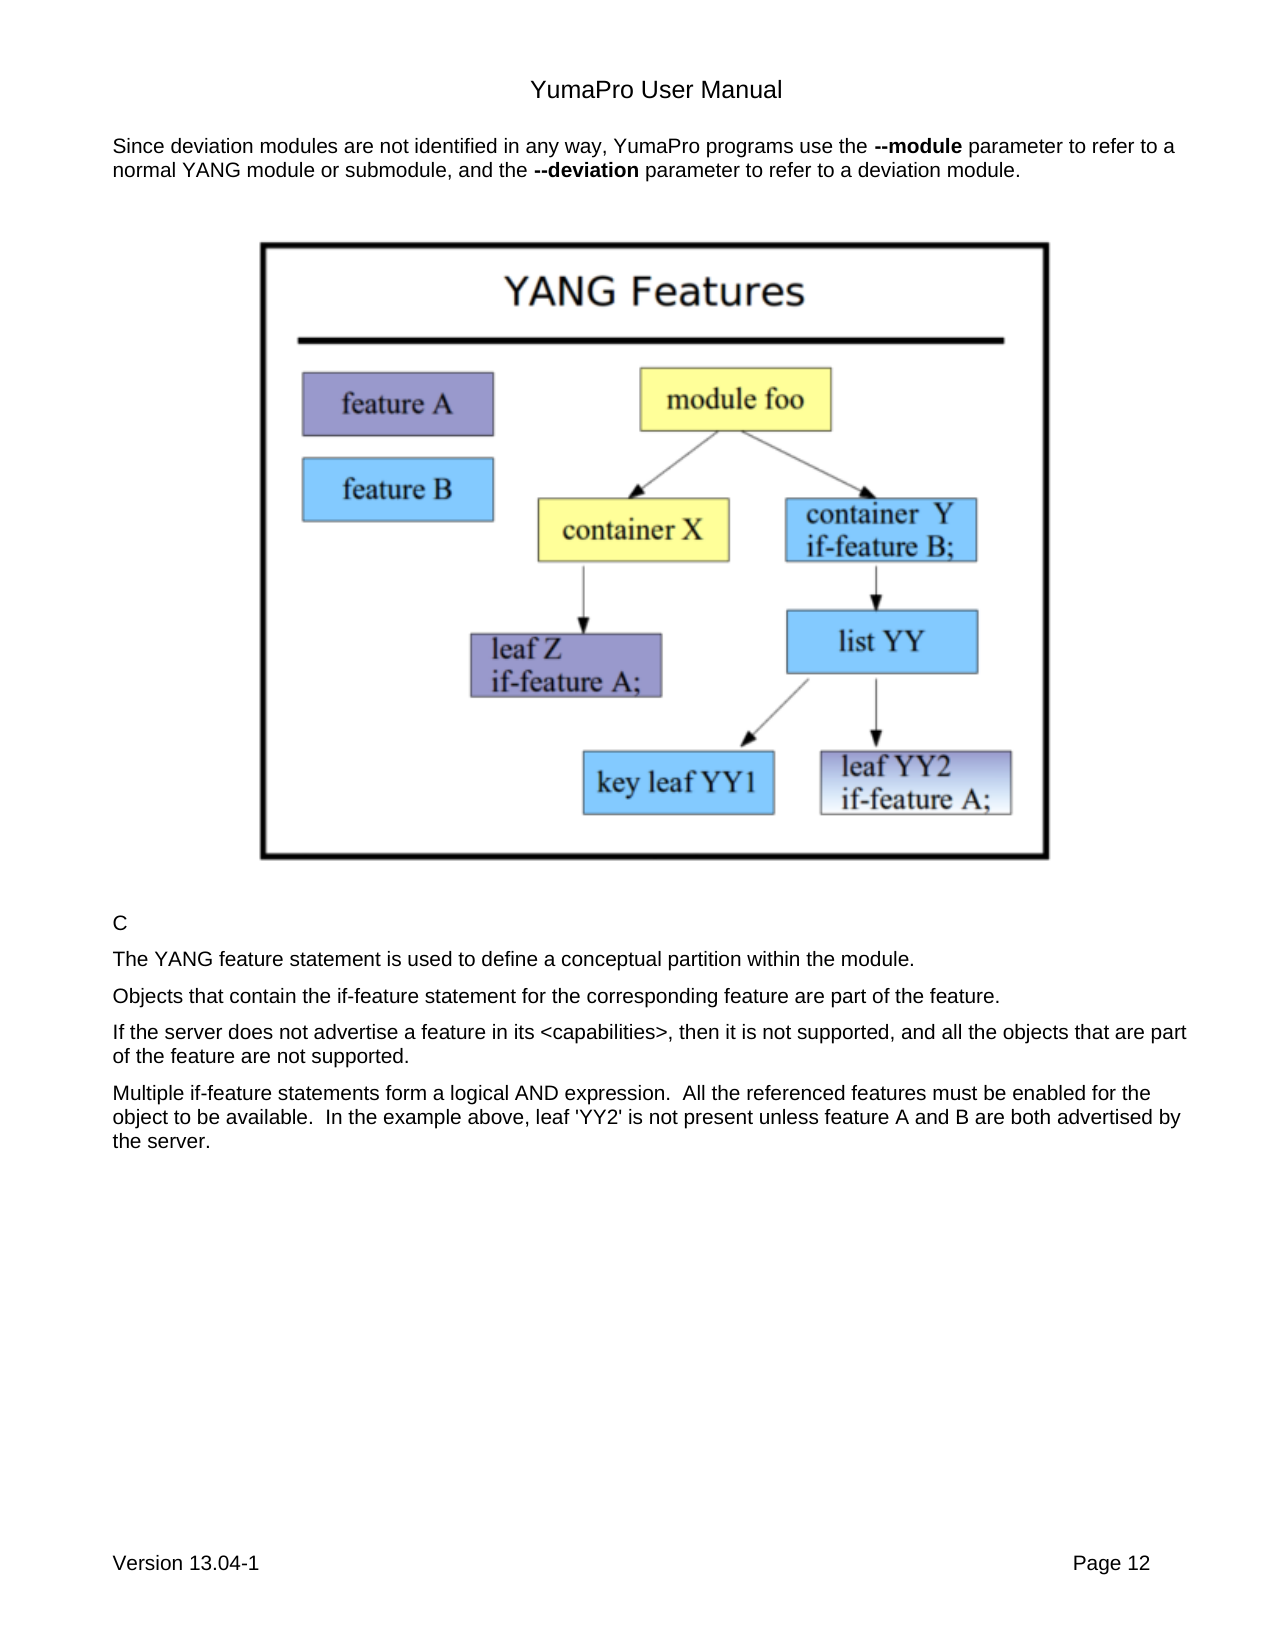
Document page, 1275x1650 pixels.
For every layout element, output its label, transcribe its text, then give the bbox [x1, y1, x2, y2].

text C [112, 911, 1200, 935]
picture [244, 230, 1068, 875]
text The YANG feature statement is used to define a conceptual partition within the module. [112, 947, 1200, 971]
text If the server does not advertise a feature in its <capabilities>, then it is not supported, and all the objects that are part of the feature are not supported. [112, 1020, 1200, 1068]
text Since deviation modules are not identified in any way, YumaPro programs use the --module parameter to refer to a normal YANG module or submodule, and the --deviation parameter to refer to a deviation module. [112, 134, 1200, 182]
text Objects that contain the if-feature statement for the corresponding feature are part of the feature. [112, 984, 1200, 1008]
text Multiple if-feature statements form a logical AND expression. All the referenced features must be enabled for the object to be available. In the example above, leaf 'YY2' is not present unless feature A and B are both advertised by the server. [112, 1081, 1200, 1152]
